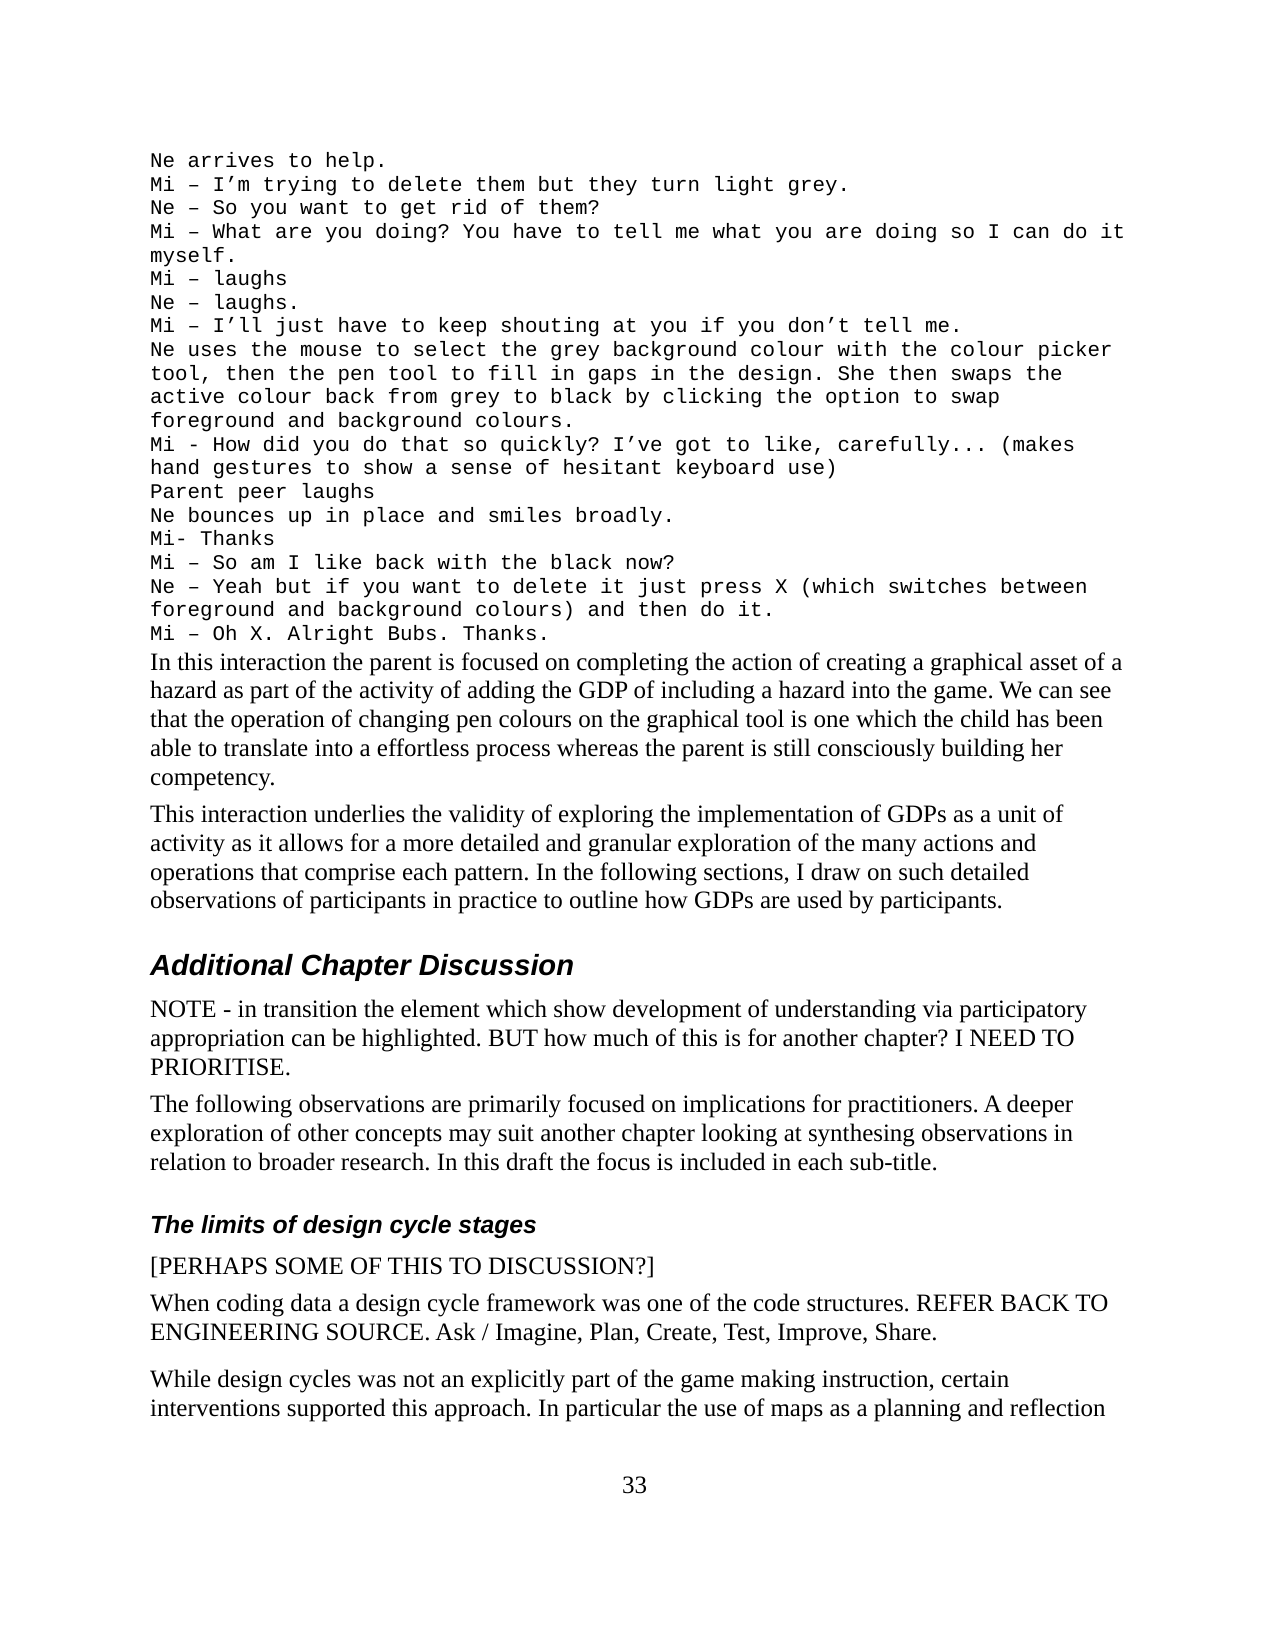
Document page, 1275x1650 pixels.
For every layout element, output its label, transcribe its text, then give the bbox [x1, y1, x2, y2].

text Mi – I’m trying to delete them but they turn light grey. [150, 174, 1125, 197]
text Ne uses the mouse to select the grey background colour with the colour picker tool, then the pen tool to fill in gaps in the design. She then swaps the active colour back from grey to black by clicking the option to swap foreground and background colours. [150, 339, 1125, 434]
text Ne – laughs. [150, 292, 1125, 316]
text Mi- Thanks [150, 528, 1125, 552]
text Mi – Oh X. Alright Bubs. Thanks. [150, 623, 1125, 647]
text This interaction underlies the validity of exploring the implementation of GDPs as a unit of activity as it allows for a more detailed and granular exploration of the many actions and operations that comprise each pattern. In the following sections, I draw on such detailed observations of participants in practice to outline how GDPs are used by participants. [150, 799, 1125, 914]
text Mi – So am I like back with the black now? [150, 552, 1125, 576]
text Mi – What are you doing? You have to tell me what you are doing so I can do it myself. [150, 221, 1125, 268]
text The following observations are primarily focused on implications for practitioners. A deeper exploration of other concepts may suit another chapter looking at synthesing observations in relation to broader research. In this draft the focus is included in each sub-title. [150, 1089, 1125, 1176]
text Ne – So you want to get rid of them? [150, 197, 1125, 221]
text Ne bounces up in place and smiles broadly. [150, 505, 1125, 528]
text In this interaction the parent is focused on completing the action of creating a graphical asset of a hazard as part of the activity of adding the GDP of including a hazard into the game. We can see that the operation of changing pen colours on the graphical tool is one which the child has been able to translate into a effortless process whereas the parent is still consciously building her competency. [150, 647, 1125, 790]
text Mi - How did you do that so quickly? I’ve got to like, carefully... (makes hand gestures to show a sense of hesitant keyboard use) [150, 434, 1125, 481]
text Ne arrives to help. [150, 150, 1125, 174]
text When coding data a design cycle framework was one of the code structures. REFER BACK TO ENGINEERING SOURCE. Ask / Imagine, Plan, Create, Test, Improve, Share. [150, 1288, 1125, 1346]
subtitle Additional Chapter Discussion [150, 948, 1125, 982]
text Ne – Yeah but if you want to delete it just press X (which switches between foreground and background colours) and then do it. [150, 576, 1125, 623]
text Mi – I’ll just have to keep shouting at you if you don’t tell me. [150, 316, 1125, 339]
text NOTE - in transition the element which show development of understanding via participatory appropriation can be highlighted. BUT how much of this is for another chapter? I NEED TO PRIORITISE. [150, 994, 1125, 1081]
text While design cycles was not an explicitly part of the game making instruction, certain interventions supported this approach. In particular the use of maps as a planning and reflection [150, 1364, 1125, 1421]
text [PERHAPS SOME OF THIS TO DISCUSSION?] [150, 1251, 1125, 1279]
text Mi – laughs [150, 268, 1125, 292]
subtitle The limits of design cycle stages [150, 1210, 1125, 1238]
text Parent peer laughs [150, 481, 1125, 505]
